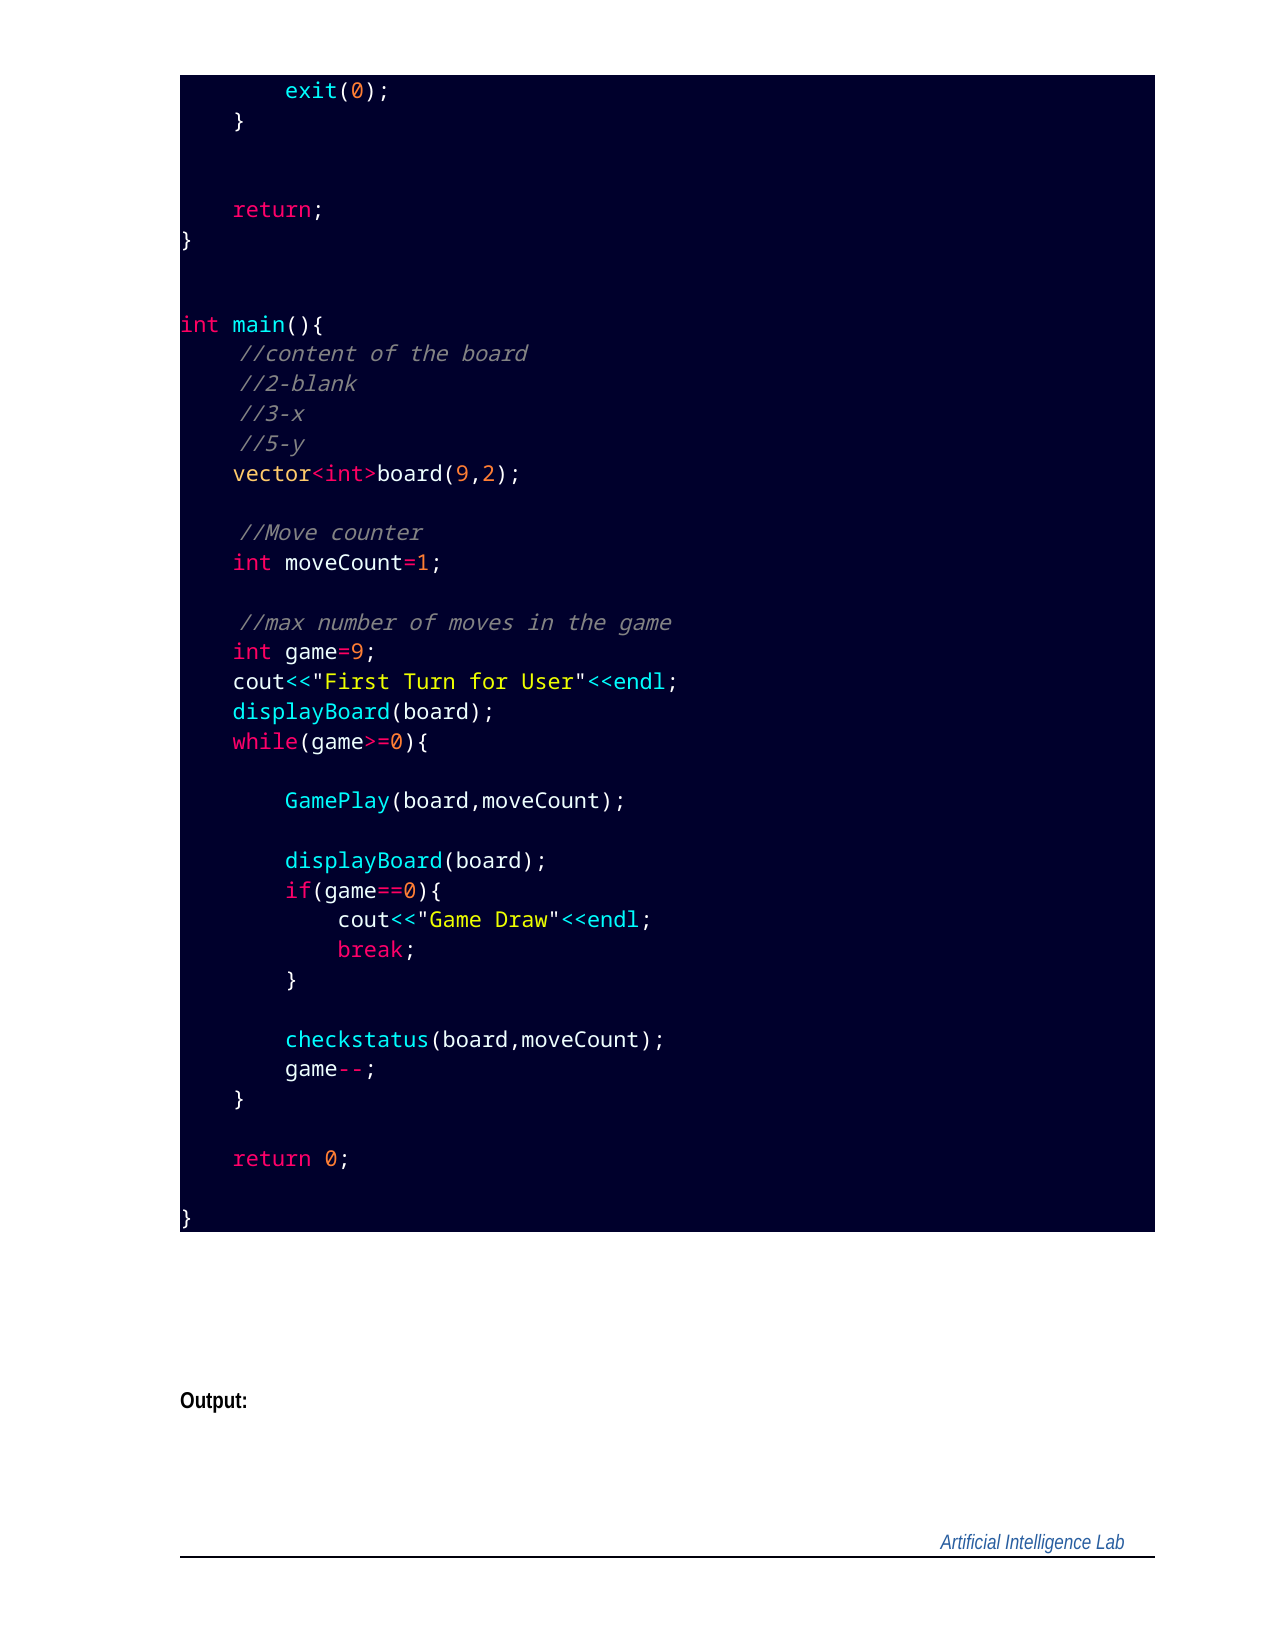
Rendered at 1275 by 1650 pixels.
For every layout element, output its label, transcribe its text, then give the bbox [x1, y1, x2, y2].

text GamePlay(board,moveCount); [180, 785, 1155, 815]
text //content of the board [180, 338, 1155, 368]
text checkstatus(board,moveCount); [180, 1023, 1155, 1053]
text } [180, 105, 1155, 134]
text if(game==0){ [180, 874, 1155, 904]
text //max number of moves in the game [180, 606, 1155, 636]
text int moveCount=1; [180, 547, 1155, 577]
text //3-x [180, 398, 1155, 428]
text //5-y [180, 428, 1155, 457]
text } [180, 1083, 1155, 1113]
text int main(){ [180, 308, 1155, 338]
text game--; [180, 1053, 1155, 1083]
text displayBoard(board); [180, 696, 1155, 726]
text displayBoard(board); [180, 845, 1155, 874]
text return; [180, 194, 1155, 224]
text //Move counter [180, 517, 1155, 547]
text vector<int>board(9,2); [180, 457, 1155, 487]
text cout<<"First Turn for User"<<endl; [180, 666, 1155, 696]
text exit(0); [180, 75, 1155, 105]
text //2-blank [180, 368, 1155, 398]
text } [180, 964, 1155, 994]
text return 0; [180, 1143, 1155, 1172]
text cout<<"Game Draw"<<endl; [180, 904, 1155, 934]
text } [180, 224, 1155, 254]
text while(game>=0){ [180, 726, 1155, 755]
text break; [180, 934, 1155, 964]
text Output: [180, 1387, 1155, 1413]
text } [180, 1202, 1155, 1232]
text int game=9; [180, 636, 1155, 666]
